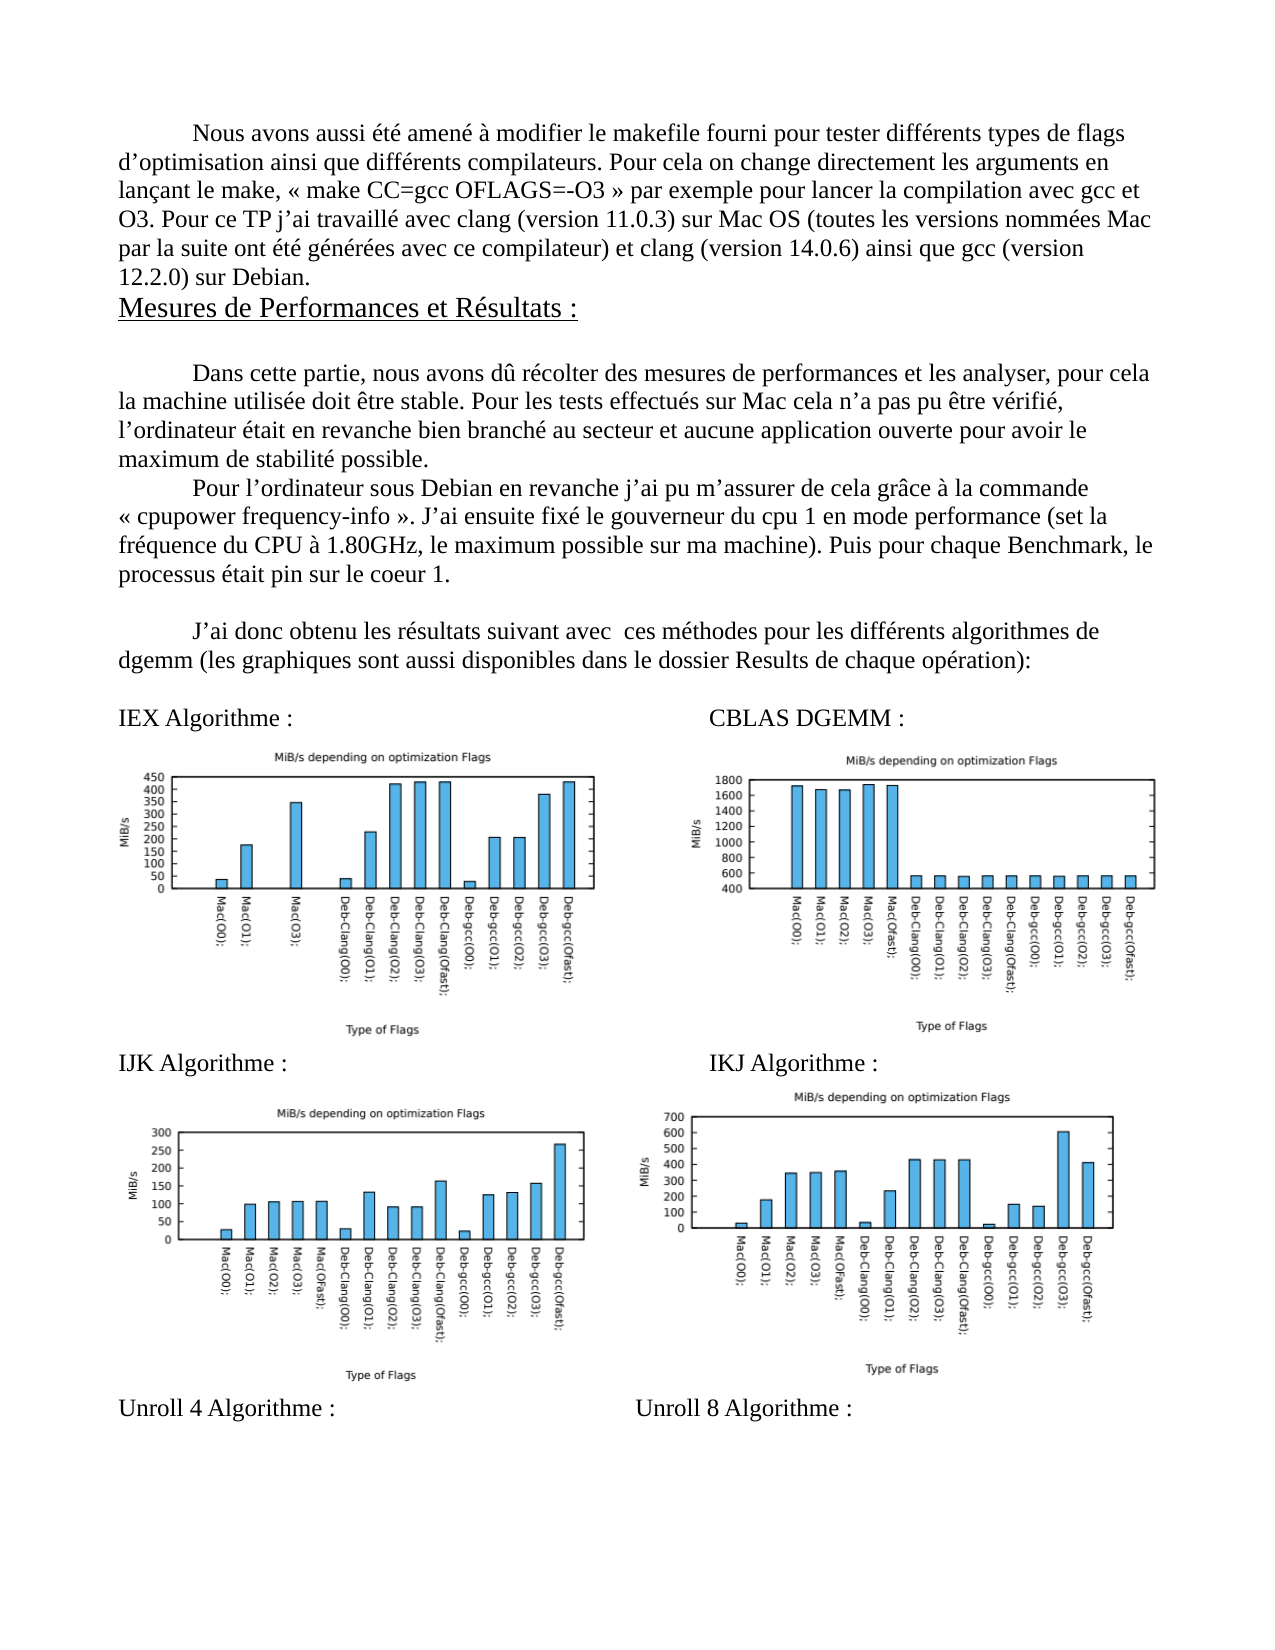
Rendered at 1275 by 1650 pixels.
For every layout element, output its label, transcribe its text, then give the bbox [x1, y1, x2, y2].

picture [684, 741, 1175, 1036]
text Pour l’ordinateur sous Debian en revanche j’ai pu m’assurer de cela grâce à la commande « cpupower frequency-info ». J’ai ensuite fixé le gouverneur du cpu 1 en mode performance (set la fréquence du CPU à 1.80GHz, le maximum possible sur ma machine). Puis pour chaque Benchmark, le processus était pin sur le coeur 1. [118, 473, 1157, 588]
text Mesures de Performances et Résultats : [118, 291, 1157, 324]
text IEX Algorithme : CBLAS DGEMM : [118, 703, 1157, 731]
text Dans cette partie, nous avons dû récolter des mesures de performances et les analyser, pour cela la machine utilisée doit être stable. Pour les tests effectués sur Mac cela n’a pas pu être vérifié, l’ordinateur était en revanche bien branché au secteur et aucune application ouverte pour avoir le maximum de stabilité possible. [118, 358, 1157, 473]
text Unroll 4 Algorithme : Unroll 8 Algorithme : [118, 1393, 1157, 1421]
text Nous avons aussi été amené à modifier le makefile fourni pour tester différents types de flags d’optimisation ainsi que différents compilateurs. Pour cela on change directement les arguments en lançant le make, « make CC=gcc OFLAGS=-O3 » par exemple pour lancer la compilation avec gcc et O3. Pour ce TP j’ai travaillé avec clang (version 11.0.3) sur Mac OS (toutes les versions nommées Mac par la suite ont été générées avec ce compilateur) et clang (version 14.0.6) ainsi que gcc (version 12.2.0) sur Debian. [118, 118, 1157, 291]
text IJK Algorithme : IKJ Algorithme : [118, 1048, 1157, 1076]
picture [121, 1095, 605, 1385]
picture [112, 737, 616, 1040]
text J’ai donc obtenu les résultats suivant avec ces méthodes pour les différents algorithmes de dgemm (les graphiques sont aussi disponibles dans le dossier Results de chaque opération): [118, 616, 1157, 674]
picture [632, 1077, 1135, 1379]
